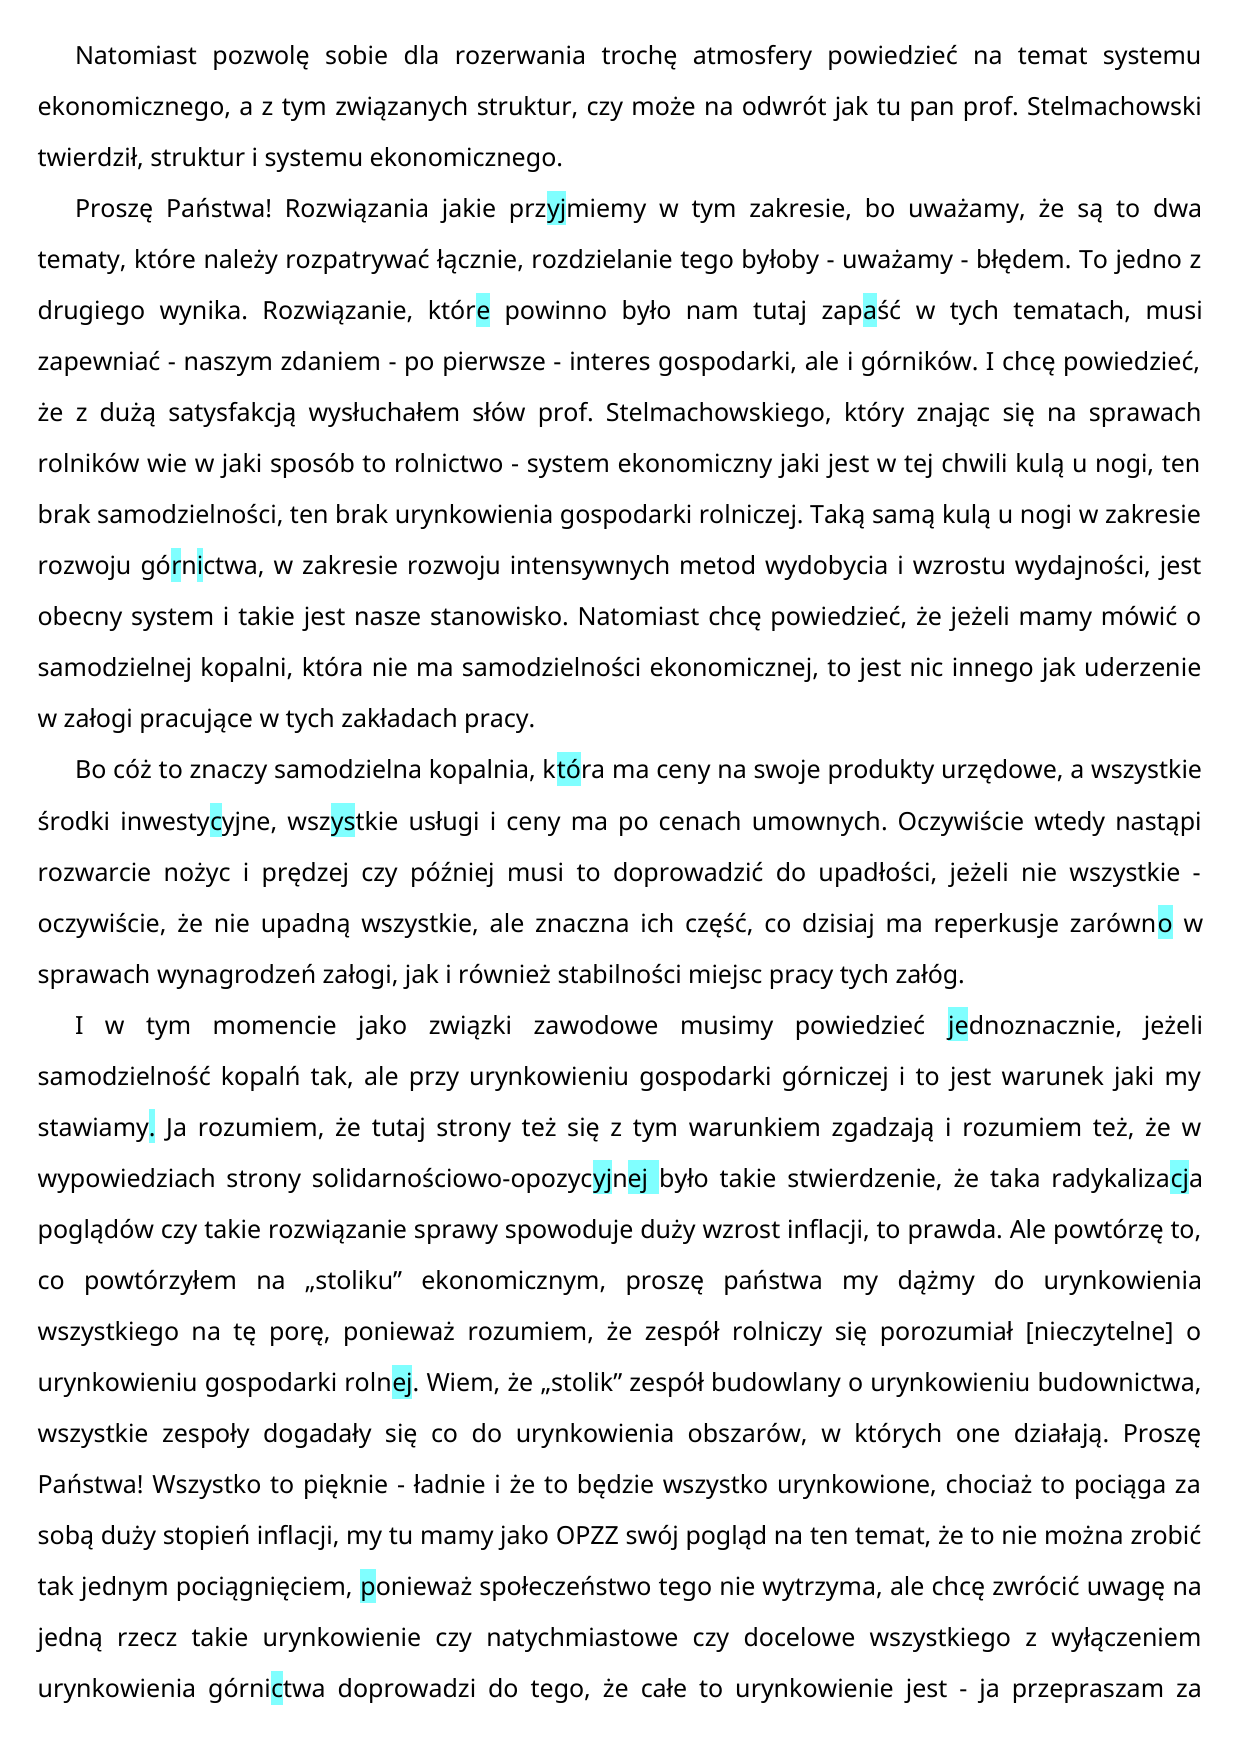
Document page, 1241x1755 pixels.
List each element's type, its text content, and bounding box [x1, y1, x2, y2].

text I w tym momencie jako związki zawodowe musimy powiedzieć jednoznacznie, jeżeli samodzielność kopalń tak, ale przy urynkowieniu gospodarki górniczej i to jest warunek jaki my stawiamy. Ja rozumiem, że tutaj strony też się z tym warunkiem zgadzają i rozumiem też, że w wypowiedziach strony solidarnościowo-opozycyjnej było takie stwierdzenie, że taka radykalizacja poglądów czy takie rozwiązanie sprawy spowoduje duży wzrost inflacji, to prawda. Ale powtórzę to, co powtórzyłem na „stoliku” ekonomicznym, proszę państwa my dążmy do urynkowienia wszystkiego na tę porę, ponieważ rozumiem, że zespół rolniczy się porozumiał [nieczytelne] o urynkowieniu gospodarki rolnej. Wiem, że „stolik” zespół budowlany o urynkowieniu budownictwa, wszystkie zespoły dogadały się co do urynkowienia obszarów, w których one działają. Proszę Państwa! Wszystko to pięknie - ładnie i że to będzie wszystko urynkowione, chociaż to pociąga za sobą duży stopień inflacji, my tu mamy jako OPZZ swój pogląd na ten temat, że to nie można zrobić tak jednym pociągnięciem, ponieważ społeczeństwo tego nie wytrzyma, ale chcę zwrócić uwagę na jedną rzecz takie urynkowienie czy natychmiastowe czy docelowe wszystkiego z wyłączeniem urynkowienia górnictwa doprowadzi do tego, że całe to urynkowienie jest - ja przepraszam za [37, 1007, 1203, 1705]
text Natomiast pozwolę sobie dla rozerwania trochę atmosfery powiedzieć na temat systemu ekonomicznego, a z tym związanych struktur, czy może na odwrót jak tu pan prof. Stelmachowski twierdził, struktur i systemu ekonomicznego. [37, 37, 1203, 174]
text Proszę Państwa! Rozwiązania jakie przyjmiemy w tym zakresie, bo uważamy, że są to dwa tematy, które należy rozpatrywać łącznie, rozdzielanie tego byłoby - uważamy - błędem. To jedno z drugiego wynika. Rozwiązanie, które powinno było nam tutaj zapaść w tych tematach, musi zapewniać - naszym zdaniem - po pierwsze - interes gospodarki, ale i górników. I chcę powiedzieć, że z dużą satysfakcją wysłuchałem słów prof. Stelmachowskiego, który znając się na sprawach rolników wie w jaki sposób to rolnictwo - system ekonomiczny jaki jest w tej chwili kulą u nogi, ten brak samodzielności, ten brak urynkowienia gospodarki rolniczej. Taką samą kulą u nogi w zakresie rozwoju górnictwa, w zakresie rozwoju intensywnych metod wydobycia i wzrostu wydajności, jest obecny system i takie jest nasze stanowisko. Natomiast chcę powiedzieć, że jeżeli mamy mówić o samodzielnej kopalni, która nie ma samodzielności ekonomicznej, to jest nic innego jak uderzenie w załogi pracujące w tych zakładach pracy. [37, 191, 1203, 735]
text Bo cóż to znaczy samodzielna kopalnia, która ma ceny na swoje produkty urzędowe, a wszystkie środki inwestycyjne, wszystkie usługi i ceny ma po cenach umownych. Oczywiście wtedy nastąpi rozwarcie nożyc i prędzej czy później musi to doprowadzić do upadłości, jeżeli nie wszystkie - oczywiście, że nie upadną wszystkie, ale znaczna ich część, co dzisiaj ma reperkusje zarówno w sprawach wynagrodzeń załogi, jak i również stabilności miejsc pracy tych załóg. [37, 752, 1203, 990]
